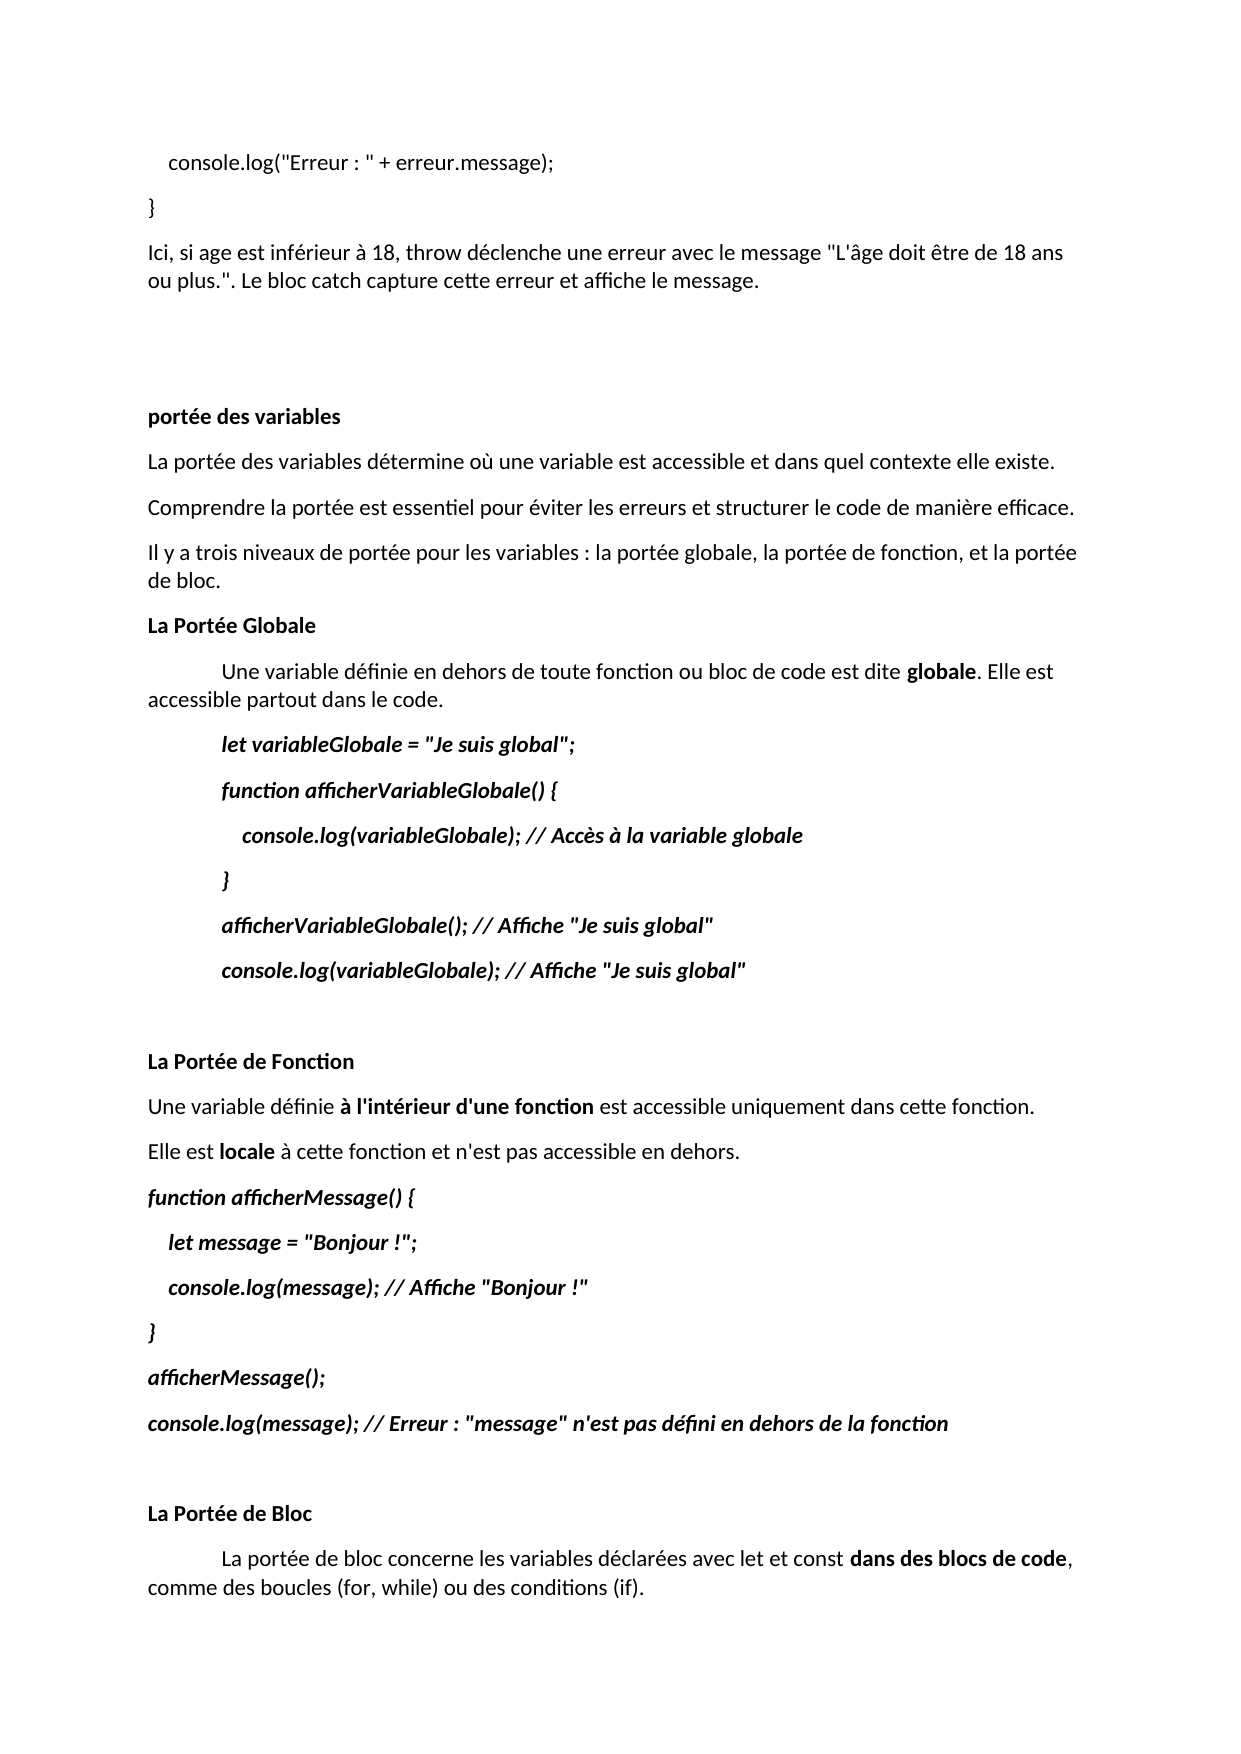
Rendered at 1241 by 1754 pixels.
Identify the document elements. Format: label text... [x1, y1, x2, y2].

text } [148, 1318, 1093, 1346]
text afficherVariableGlobale(); // Affiche "Je suis global" [148, 911, 1093, 939]
text let message = "Bonjour !"; [148, 1228, 1093, 1256]
text La Portée de Fonction [148, 1047, 1093, 1075]
text console.log(variableGlobale); // Affiche "Je suis global" [148, 957, 1093, 984]
text let variableGlobale = "Je suis global"; [148, 731, 1093, 758]
text } [148, 193, 1093, 221]
text Ici, si age est inférieur à 18, throw déclenche une erreur avec le message "L'âge doit être de 18 ans ou plus.". Le bloc catch capture cette erreur et affiche le message. [148, 238, 1093, 294]
text Comprendre la portée est essentiel pour éviter les erreurs et structurer le code de manière efficace. [148, 493, 1093, 521]
text console.log(variableGlobale); // Accès à la variable globale [148, 821, 1093, 849]
text Elle est locale à cette fonction et n'est pas accessible en dehors. [148, 1137, 1093, 1165]
text Une variable définie à l'intérieur d'une fonction est accessible uniquement dans cette fonction. [148, 1092, 1093, 1120]
text La portée des variables détermine où une variable est accessible et dans quel contexte elle existe. [148, 447, 1093, 475]
text afficherMessage(); [148, 1363, 1093, 1391]
text function afficherMessage() { [148, 1183, 1093, 1211]
text portée des variables [148, 402, 1093, 430]
text La Portée Globale [148, 612, 1093, 639]
text } [148, 866, 1093, 894]
text Il y a trois niveaux de portée pour les variables : la portée globale, la portée de fonction, et la portée de bloc. [148, 538, 1093, 594]
text Une variable définie en dehors de toute fonction ou bloc de code est dite globale. Elle est accessible partout dans le code. [148, 657, 1093, 713]
text console.log("Erreur : " + erreur.message); [148, 148, 1093, 176]
text function afficherVariableGlobale() { [148, 776, 1093, 804]
text console.log(message); // Affiche "Bonjour !" [148, 1273, 1093, 1301]
text console.log(message); // Erreur : "message" n'est pas défini en dehors de la fonction [148, 1409, 1093, 1437]
text La Portée de Bloc [148, 1499, 1093, 1527]
text La portée de bloc concerne les variables déclarées avec let et const dans des blocs de code, comme des boucles (for, while) ou des conditions (if). [148, 1544, 1093, 1601]
